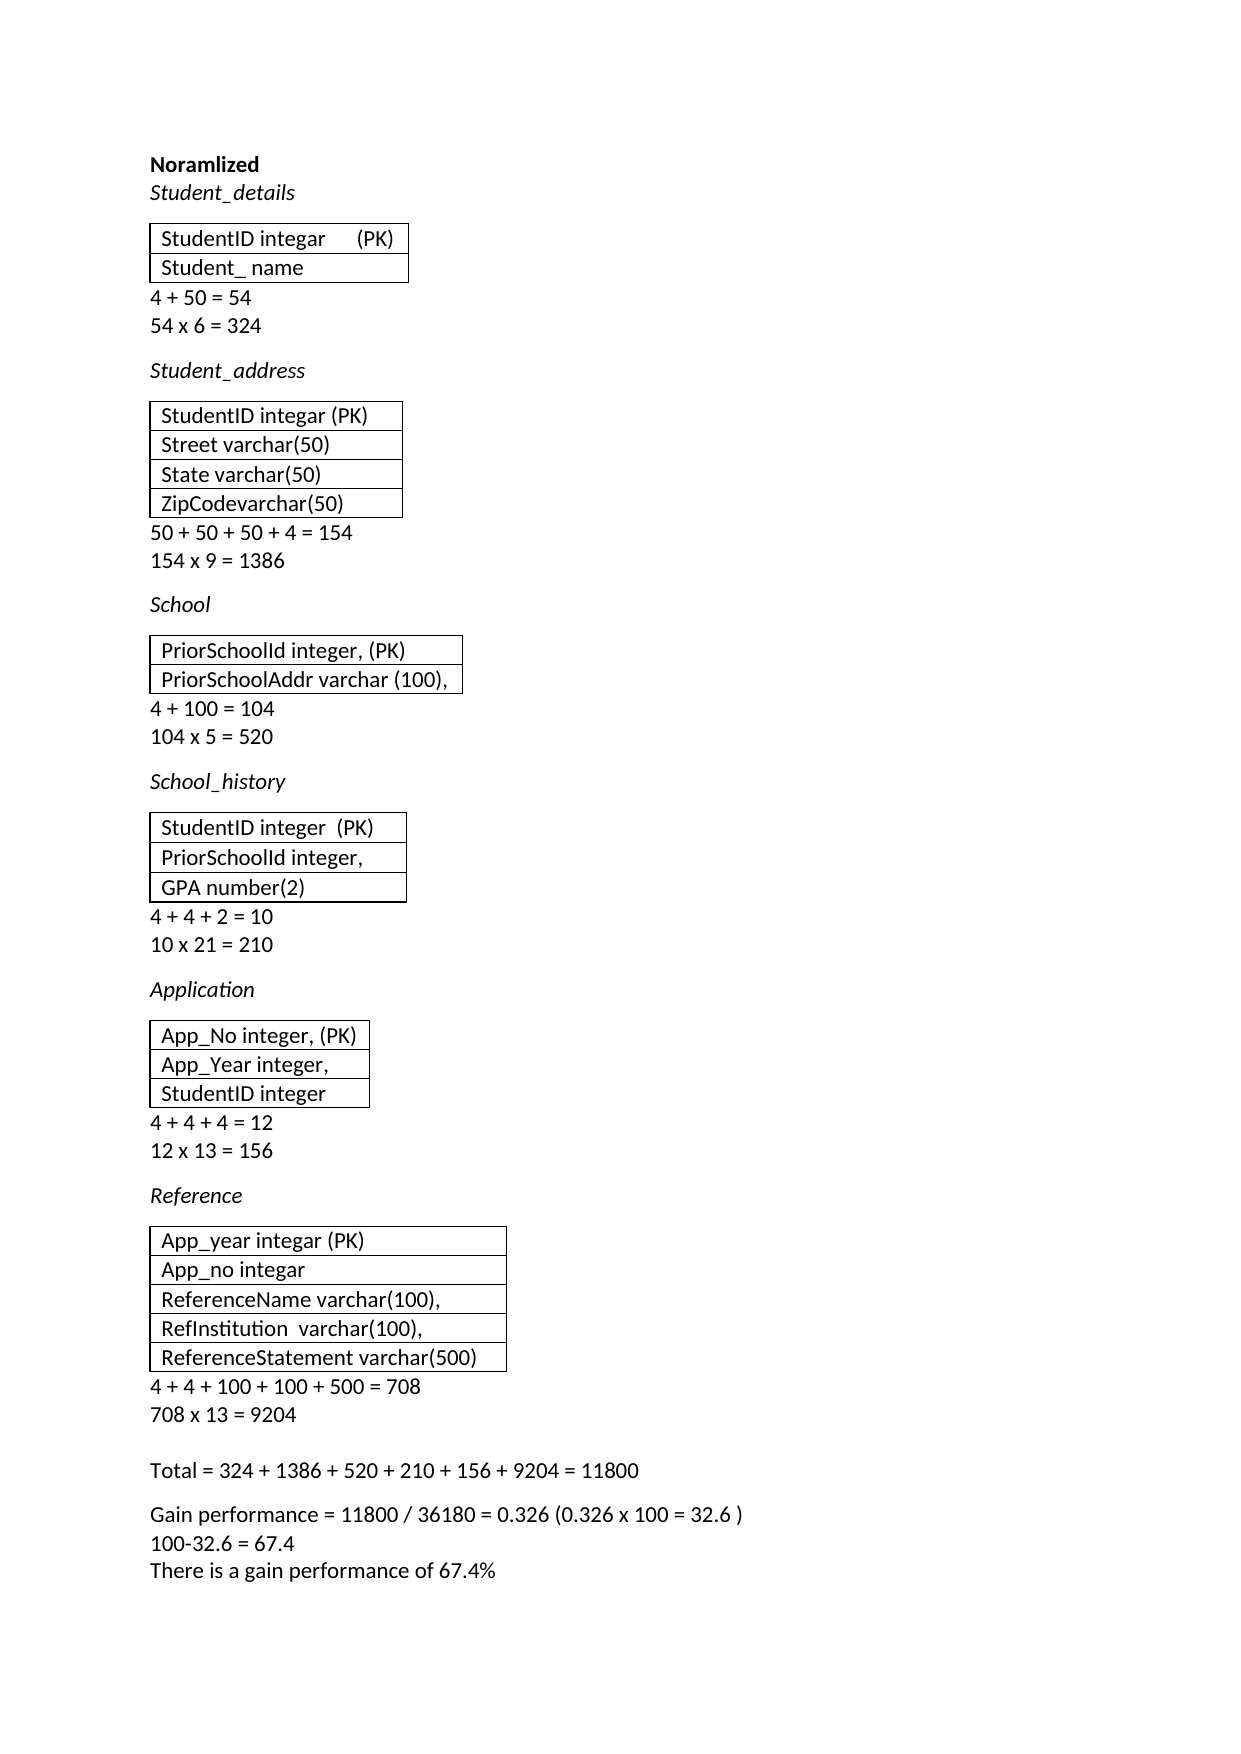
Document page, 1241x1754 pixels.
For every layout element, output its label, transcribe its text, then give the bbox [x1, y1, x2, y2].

table_header App_No integer, (PK) [151, 1021, 369, 1049]
table_cell GPA number(2) [151, 873, 406, 901]
table_header App_year integar (PK) [151, 1227, 506, 1254]
text 4 + 100 = 104 104 x 5 = 520 [150, 694, 1090, 750]
table_header PriorSchoolId integer, (PK) [151, 636, 462, 664]
table_cell ZipCodevarchar(50) [151, 489, 402, 517]
text 4 + 4 + 2 = 10 10 x 21 = 210 [150, 902, 1090, 958]
text 50 + 50 + 50 + 4 = 154 154 x 9 = 1386 [150, 518, 1090, 574]
text Reference [150, 1181, 1090, 1209]
table_cell App_Year integer, [151, 1050, 369, 1078]
table_cell PriorSchoolId integer, [151, 843, 406, 872]
text 4 + 4 + 100 + 100 + 500 = 708 708 x 13 = 9204 Total = 324 + 1386 + 520 + 210 + 156 + 9204 = 11800 [150, 1372, 1090, 1484]
table_cell ReferenceName varchar(100), [151, 1285, 506, 1313]
table_cell Student_ name [151, 254, 408, 282]
text Student_address [150, 356, 1090, 384]
text 4 + 4 + 4 = 12 12 x 13 = 156 [150, 1108, 1090, 1164]
text 4 + 50 = 54 54 x 6 = 324 [150, 283, 1090, 339]
text School [150, 591, 1090, 618]
table_cell App_no integar [151, 1256, 506, 1284]
table_cell StudentID integer [151, 1079, 369, 1107]
table_header StudentID integer (PK) [151, 813, 406, 842]
text Noramlized Student_details [150, 150, 1090, 206]
table_cell RefInstitution varchar(100), [151, 1314, 506, 1342]
table_cell PriorSchoolAddr varchar (100), [151, 665, 462, 693]
table_cell Street varchar(50) [151, 431, 402, 459]
text School_history [150, 767, 1090, 795]
text Gain performance = 11800 / 36180 = 0.326 (0.326 x 100 = 32.6 ) 100-32.6 = 67.4 There is a gain performance of 67.4% [150, 1501, 1090, 1585]
table_header StudentID integar (PK) [151, 402, 402, 429]
table_header StudentID integar (PK) [151, 224, 408, 252]
text Application [150, 975, 1090, 1003]
table_cell ReferenceStatement varchar(500) [151, 1343, 506, 1371]
table_cell State varchar(50) [151, 460, 402, 488]
